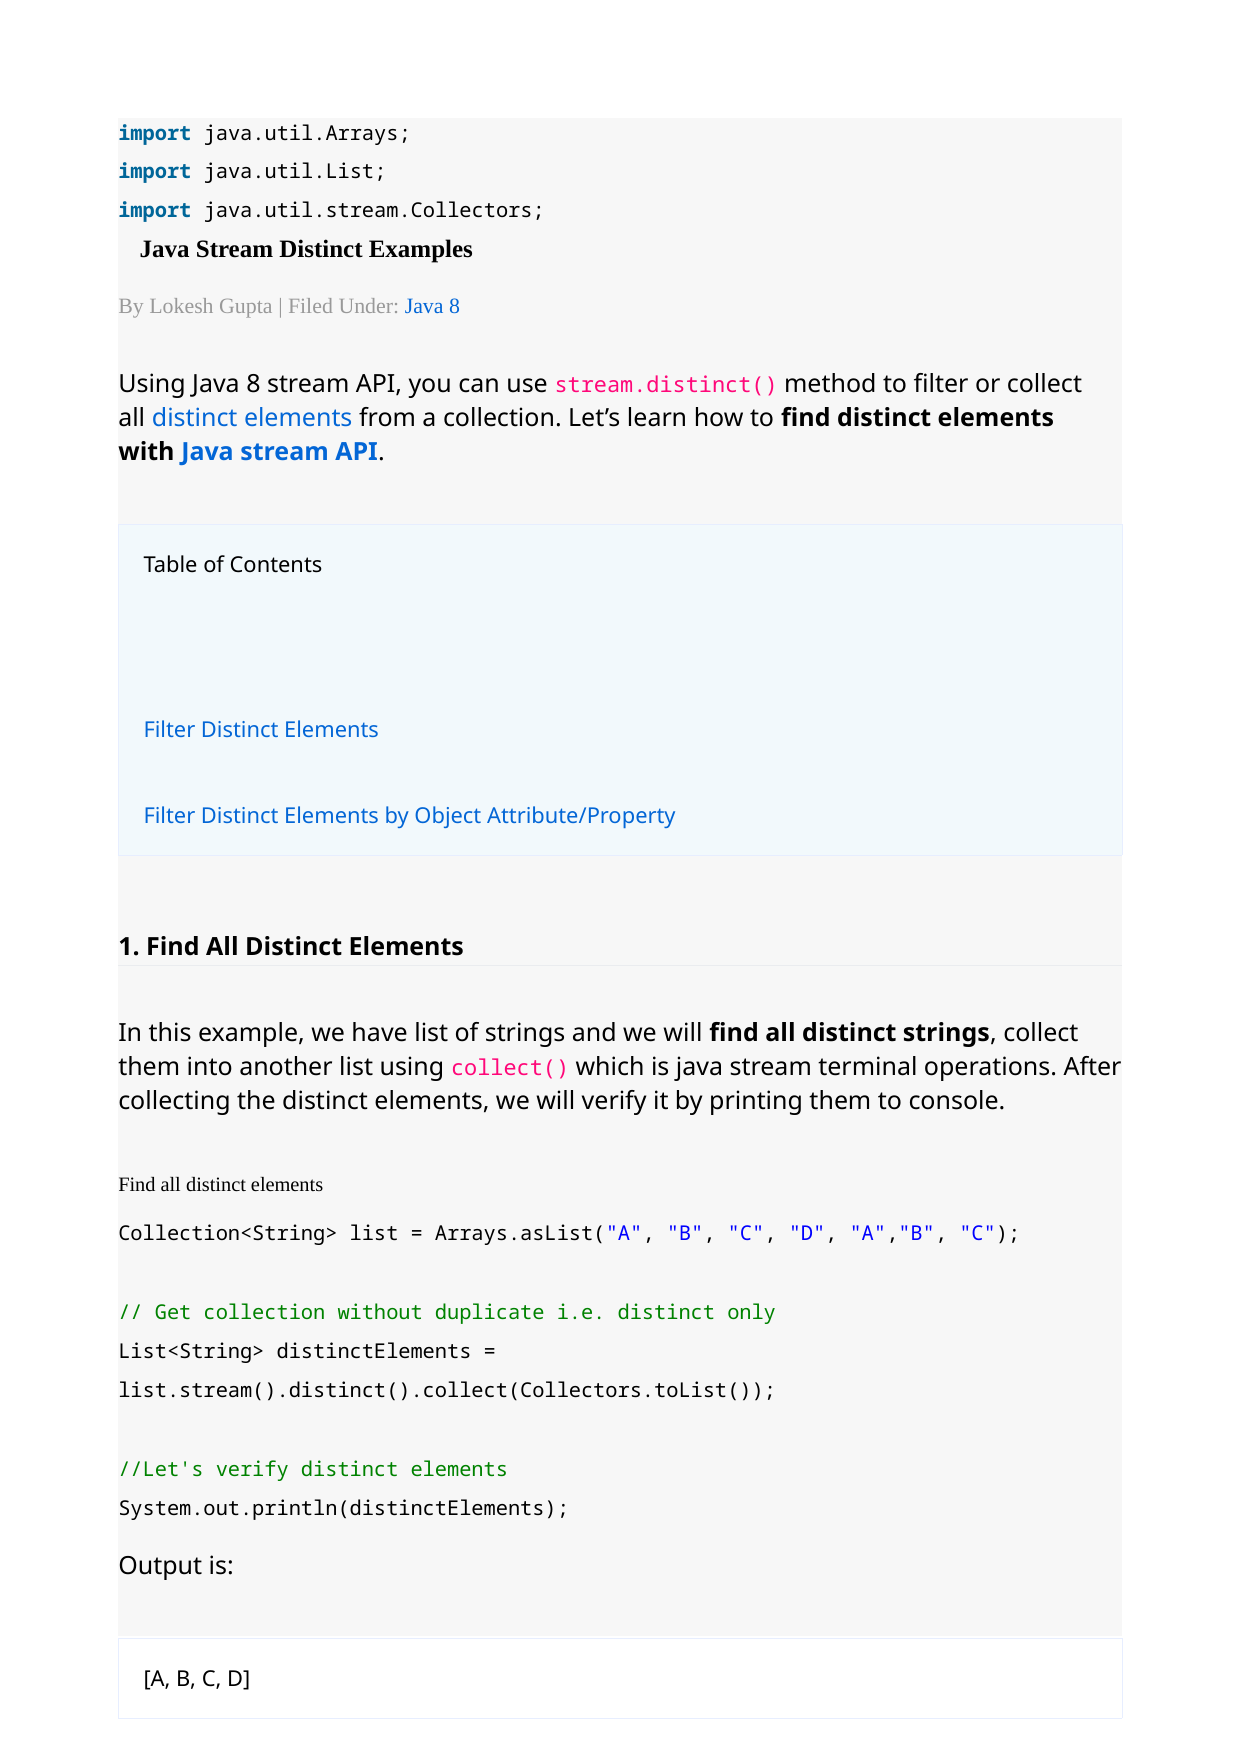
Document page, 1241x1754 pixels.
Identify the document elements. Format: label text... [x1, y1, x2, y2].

table_header import java.util.Arrays; import java.util.List; import java.util.stream.Collectors; Java Stream Distinct Examples By Lokesh Gupta | Filed Under: Java 8 Using Java 8 stream API, you can use stream.distinct() method to filter or collect all distinct elements from a collection. Let’s learn how to find distinct elements with Java stream API. Table of Contents Filter Distinct Elements Filter Distinct Elements by Object Attribute/Property 1. Find All Distinct Elements In this example, we have list of strings and we will find all distinct strings, collect them into another list using collect() which is java stream terminal operations. After collecting the distinct elements, we will verify it by printing them to console. Find all distinct elements Collection<String> list = Arrays.asList("A", "B", "C", "D", "A","B", "C"); // Get collection without duplicate i.e. distinct only List<String> distinctElements = list.stream().distinct().collect(Collectors.toList()); //Let's verify distinct elements System.out.println(distinctElements); Output is: [A, B, C, D] 2. Find distinct objects by object key or attribute Previous Java 8 stream distinct example is very much simple and easy because it deals with stream of strings. In realtime usecases, we will be dealing with stream of objects or complex types (representing some system entity) and very less chances are that those will be string constants or primitive types. So let’s extend our example to work with complex types such as classes and apply filtering on object key. 2.1. distinctByKey Function Please note that till date, Java does not have any native API for filtering distinct by object property directly, so we will create a utility function and then use it. Utility function to find distinct by class field public static <T> Predicate<T> distinctByKey(Function<? super T, Object> keyExtractor) { Map<Object, Boolean> map = new ConcurrentHashMap<>(); return t -> map.putIfAbsent(keyExtractor.apply(t), Boolean.TRUE) == null; } 2.2. distinctByKey Example Above distinctByKey() function uses a ConcurrentHashMap instance to find out if there is any existing key with same value- where key is obtained from a function reference. We will pass the object’s property getter method which will cause the property value to act as the key to map. Java program to find distincts by object key import java.util.Arrays; import java.util.Collection; import java.util.List; import java.util.Map; import java.util.concurrent.ConcurrentHashMap; import java.util.function.Function; import java.util.function.Predicate; import java.util.stream.Collectors; public class JavaStreamDistinctExamples { public static void main(String[] args) { Person lokesh = new Person(1, "Lokesh", "Gupta"); Person brian = new Person(2, "Brian", "Clooney"); Person alex = new Person(3, "Alex", "Kolen"); //Add some random persons Collection<Person> list = Arrays.asList(lokesh,brian,alex,lokesh,brian,lokesh); // Get distinct objects by key List<Person> distinctElements = list.stream() .filter( distinctByKey(p -> p.getId()) ) .collect( Collectors.toList() ); // Let's verify distinct elements System.out.println( distinctElements ); } //Utility function public static <T> Predicate<T> distinctByKey(Function<? super T, Object> keyExtractor) { Map<Object, Boolean> map = new ConcurrentHashMap<>(); return t -> map.putIfAbsent(keyExtractor.apply(t), Boolean.TRUE) == null; } } //Model class class Person { public Person(Integer id, String fname, String lname) { super(); this.id = id; this.fname = fname; this.lname = lname; } private Integer id; private String fname; private String lname; //Getters and Setters @Override public String toString() { return "Person [id=" + id + ", fname=" + fname + ", lname="+ lname + "]"; } } public class Main { public static void main(String[] args) { String[][] dataArray = new String[][]{{"a", "b"}, {"c","d"}, {"e", "f"}, {"g", "h"}}; List<String> listOfAllChars = Arrays.stream(dataArray) .flatMap(x -> Arrays.stream(x)) .collect(Collectors.toList()); System.out.println(listOfAllChars); } } [118, 1521, 1122, 1636]
table_header import java.util.Arrays; import java.util.List; import java.util.stream.Collectors; Java Stream Distinct Examples By Lokesh Gupta | Filed Under: Java 8 Using Java 8 stream API, you can use stream.distinct() method to filter or collect all distinct elements from a collection. Let’s learn how to find distinct elements with Java stream API. Table of Contents Filter Distinct Elements Filter Distinct Elements by Object Attribute/Property 1. Find All Distinct Elements In this example, we have list of strings and we will find all distinct strings, collect them into another list using collect() which is java stream terminal operations. After collecting the distinct elements, we will verify it by printing them to console. Find all distinct elements Collection<String> list = Arrays.asList("A", "B", "C", "D", "A","B", "C"); // Get collection without duplicate i.e. distinct only List<String> distinctElements = list.stream().distinct().collect(Collectors.toList()); //Let's verify distinct elements System.out.println(distinctElements); Output is: [A, B, C, D] 2. Find distinct objects by object key or attribute Previous Java 8 stream distinct example is very much simple and easy because it deals with stream of strings. In realtime usecases, we will be dealing with stream of objects or complex types (representing some system entity) and very less chances are that those will be string constants or primitive types. So let’s extend our example to work with complex types such as classes and apply filtering on object key. 2.1. distinctByKey Function Please note that till date, Java does not have any native API for filtering distinct by object property directly, so we will create a utility function and then use it. Utility function to find distinct by class field public static <T> Predicate<T> distinctByKey(Function<? super T, Object> keyExtractor) { Map<Object, Boolean> map = new ConcurrentHashMap<>(); return t -> map.putIfAbsent(keyExtractor.apply(t), Boolean.TRUE) == null; } 2.2. distinctByKey Example Above distinctByKey() function uses a ConcurrentHashMap instance to find out if there is any existing key with same value- where key is obtained from a function reference. We will pass the object’s property getter method which will cause the property value to act as the key to map. Java program to find distincts by object key import java.util.Arrays; import java.util.Collection; import java.util.List; import java.util.Map; import java.util.concurrent.ConcurrentHashMap; import java.util.function.Function; import java.util.function.Predicate; import java.util.stream.Collectors; public class JavaStreamDistinctExamples { public static void main(String[] args) { Person lokesh = new Person(1, "Lokesh", "Gupta"); Person brian = new Person(2, "Brian", "Clooney"); Person alex = new Person(3, "Alex", "Kolen"); //Add some random persons Collection<Person> list = Arrays.asList(lokesh,brian,alex,lokesh,brian,lokesh); // Get distinct objects by key List<Person> distinctElements = list.stream() .filter( distinctByKey(p -> p.getId()) ) .collect( Collectors.toList() ); // Let's verify distinct elements System.out.println( distinctElements ); } //Utility function public static <T> Predicate<T> distinctByKey(Function<? super T, Object> keyExtractor) { Map<Object, Boolean> map = new ConcurrentHashMap<>(); return t -> map.putIfAbsent(keyExtractor.apply(t), Boolean.TRUE) == null; } } //Model class class Person { public Person(Integer id, String fname, String lname) { super(); this.id = id; this.fname = fname; this.lname = lname; } private Integer id; private String fname; private String lname; //Getters and Setters @Override public String toString() { return "Person [id=" + id + ", fname=" + fname + ", lname="+ lname + "]"; } } public class Main { public static void main(String[] args) { String[][] dataArray = new String[][]{{"a", "b"}, {"c","d"}, {"e", "f"}, {"g", "h"}}; List<String> listOfAllChars = Arrays.stream(dataArray) .flatMap(x -> Arrays.stream(x)) .collect(Collectors.toList()); System.out.println(listOfAllChars); } } [118, 118, 1122, 524]
table_header import java.util.Arrays; import java.util.List; import java.util.stream.Collectors; Java Stream Distinct Examples By Lokesh Gupta | Filed Under: Java 8 Using Java 8 stream API, you can use stream.distinct() method to filter or collect all distinct elements from a collection. Let’s learn how to find distinct elements with Java stream API. Table of Contents Filter Distinct Elements Filter Distinct Elements by Object Attribute/Property 1. Find All Distinct Elements In this example, we have list of strings and we will find all distinct strings, collect them into another list using collect() which is java stream terminal operations. After collecting the distinct elements, we will verify it by printing them to console. Find all distinct elements Collection<String> list = Arrays.asList("A", "B", "C", "D", "A","B", "C"); // Get collection without duplicate i.e. distinct only List<String> distinctElements = list.stream().distinct().collect(Collectors.toList()); //Let's verify distinct elements System.out.println(distinctElements); Output is: [A, B, C, D] 2. Find distinct objects by object key or attribute Previous Java 8 stream distinct example is very much simple and easy because it deals with stream of strings. In realtime usecases, we will be dealing with stream of objects or complex types (representing some system entity) and very less chances are that those will be string constants or primitive types. So let’s extend our example to work with complex types such as classes and apply filtering on object key. 2.1. distinctByKey Function Please note that till date, Java does not have any native API for filtering distinct by object property directly, so we will create a utility function and then use it. Utility function to find distinct by class field public static <T> Predicate<T> distinctByKey(Function<? super T, Object> keyExtractor) { Map<Object, Boolean> map = new ConcurrentHashMap<>(); return t -> map.putIfAbsent(keyExtractor.apply(t), Boolean.TRUE) == null; } 2.2. distinctByKey Example Above distinctByKey() function uses a ConcurrentHashMap instance to find out if there is any existing key with same value- where key is obtained from a function reference. We will pass the object’s property getter method which will cause the property value to act as the key to map. Java program to find distincts by object key import java.util.Arrays; import java.util.Collection; import java.util.List; import java.util.Map; import java.util.concurrent.ConcurrentHashMap; import java.util.function.Function; import java.util.function.Predicate; import java.util.stream.Collectors; public class JavaStreamDistinctExamples { public static void main(String[] args) { Person lokesh = new Person(1, "Lokesh", "Gupta"); Person brian = new Person(2, "Brian", "Clooney"); Person alex = new Person(3, "Alex", "Kolen"); //Add some random persons Collection<Person> list = Arrays.asList(lokesh,brian,alex,lokesh,brian,lokesh); // Get distinct objects by key List<Person> distinctElements = list.stream() .filter( distinctByKey(p -> p.getId()) ) .collect( Collectors.toList() ); // Let's verify distinct elements System.out.println( distinctElements ); } //Utility function public static <T> Predicate<T> distinctByKey(Function<? super T, Object> keyExtractor) { Map<Object, Boolean> map = new ConcurrentHashMap<>(); return t -> map.putIfAbsent(keyExtractor.apply(t), Boolean.TRUE) == null; } } //Model class class Person { public Person(Integer id, String fname, String lname) { super(); this.id = id; this.fname = fname; this.lname = lname; } private Integer id; private String fname; private String lname; //Getters and Setters @Override public String toString() { return "Person [id=" + id + ", fname=" + fname + ", lname="+ lname + "]"; } } public class Main { public static void main(String[] args) { String[][] dataArray = new String[][]{{"a", "b"}, {"c","d"}, {"e", "f"}, {"g", "h"}}; List<String> listOfAllChars = Arrays.stream(dataArray) .flatMap(x -> Arrays.stream(x)) .collect(Collectors.toList()); System.out.println(listOfAllChars); } } [118, 856, 1122, 965]
table_header import java.util.Arrays; import java.util.List; import java.util.stream.Collectors; Java Stream Distinct Examples By Lokesh Gupta | Filed Under: Java 8 Using Java 8 stream API, you can use stream.distinct() method to filter or collect all distinct elements from a collection. Let’s learn how to find distinct elements with Java stream API. Table of Contents Filter Distinct Elements Filter Distinct Elements by Object Attribute/Property 1. Find All Distinct Elements In this example, we have list of strings and we will find all distinct strings, collect them into another list using collect() which is java stream terminal operations. After collecting the distinct elements, we will verify it by printing them to console. Find all distinct elements Collection<String> list = Arrays.asList("A", "B", "C", "D", "A","B", "C"); // Get collection without duplicate i.e. distinct only List<String> distinctElements = list.stream().distinct().collect(Collectors.toList()); //Let's verify distinct elements System.out.println(distinctElements); Output is: [A, B, C, D] 2. Find distinct objects by object key or attribute Previous Java 8 stream distinct example is very much simple and easy because it deals with stream of strings. In realtime usecases, we will be dealing with stream of objects or complex types (representing some system entity) and very less chances are that those will be string constants or primitive types. So let’s extend our example to work with complex types such as classes and apply filtering on object key. 2.1. distinctByKey Function Please note that till date, Java does not have any native API for filtering distinct by object property directly, so we will create a utility function and then use it. Utility function to find distinct by class field public static <T> Predicate<T> distinctByKey(Function<? super T, Object> keyExtractor) { Map<Object, Boolean> map = new ConcurrentHashMap<>(); return t -> map.putIfAbsent(keyExtractor.apply(t), Boolean.TRUE) == null; } 2.2. distinctByKey Example Above distinctByKey() function uses a ConcurrentHashMap instance to find out if there is any existing key with same value- where key is obtained from a function reference. We will pass the object’s property getter method which will cause the property value to act as the key to map. Java program to find distincts by object key import java.util.Arrays; import java.util.Collection; import java.util.List; import java.util.Map; import java.util.concurrent.ConcurrentHashMap; import java.util.function.Function; import java.util.function.Predicate; import java.util.stream.Collectors; public class JavaStreamDistinctExamples { public static void main(String[] args) { Person lokesh = new Person(1, "Lokesh", "Gupta"); Person brian = new Person(2, "Brian", "Clooney"); Person alex = new Person(3, "Alex", "Kolen"); //Add some random persons Collection<Person> list = Arrays.asList(lokesh,brian,alex,lokesh,brian,lokesh); // Get distinct objects by key List<Person> distinctElements = list.stream() .filter( distinctByKey(p -> p.getId()) ) .collect( Collectors.toList() ); // Let's verify distinct elements System.out.println( distinctElements ); } //Utility function public static <T> Predicate<T> distinctByKey(Function<? super T, Object> keyExtractor) { Map<Object, Boolean> map = new ConcurrentHashMap<>(); return t -> map.putIfAbsent(keyExtractor.apply(t), Boolean.TRUE) == null; } } //Model class class Person { public Person(Integer id, String fname, String lname) { super(); this.id = id; this.fname = fname; this.lname = lname; } private Integer id; private String fname; private String lname; //Getters and Setters @Override public String toString() { return "Person [id=" + id + ", fname=" + fname + ", lname="+ lname + "]"; } } public class Main { public static void main(String[] args) { String[][] dataArray = new String[][]{{"a", "b"}, {"c","d"}, {"e", "f"}, {"g", "h"}}; List<String> listOfAllChars = Arrays.stream(dataArray) .flatMap(x -> Arrays.stream(x)) .collect(Collectors.toList()); System.out.println(listOfAllChars); } } [118, 966, 1122, 1173]
